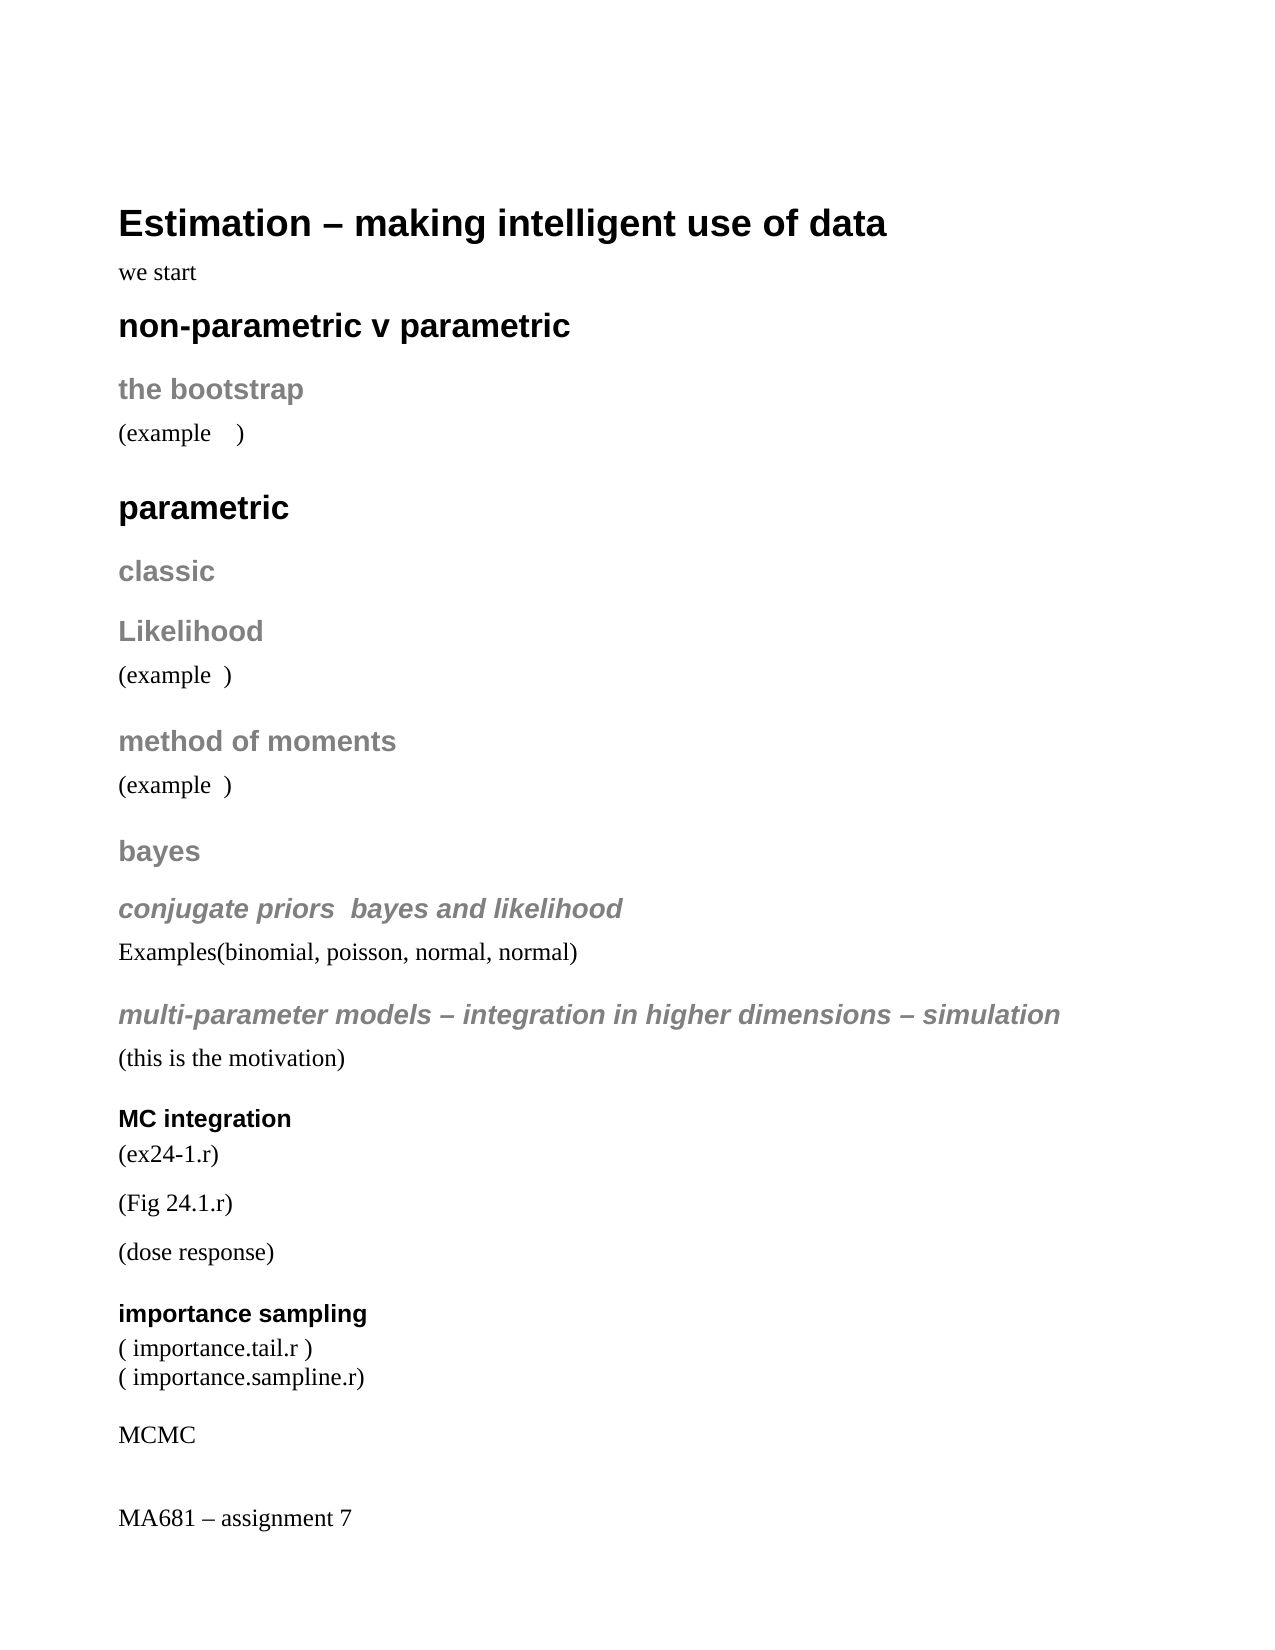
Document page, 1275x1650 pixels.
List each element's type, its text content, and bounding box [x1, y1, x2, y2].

subtitle bayes [118, 834, 1157, 867]
text (example ) [118, 770, 1157, 799]
subtitle parametric [118, 488, 1157, 527]
subtitle Estimation – making intelligent use of data [118, 201, 1157, 244]
text (Fig 24.1.r) [118, 1188, 1157, 1217]
text (example ) [118, 660, 1157, 689]
subtitle non-parametric v parametric [118, 306, 1157, 345]
text (example ) [118, 418, 1157, 447]
subtitle the bootstrap [118, 372, 1157, 406]
text Examples(binomial, poisson, normal, normal) [118, 937, 1157, 965]
subtitle importance sampling [118, 1299, 1157, 1327]
text ( importance.sampline.r) [118, 1362, 1157, 1391]
subtitle method of moments [118, 724, 1157, 758]
text we start [118, 257, 1157, 286]
subtitle conjugate priors bayes and likelihood [118, 892, 1157, 924]
subtitle MC integration [118, 1104, 1157, 1133]
text ( importance.tail.r ) [118, 1333, 1157, 1362]
text (this is the motivation) [118, 1043, 1157, 1071]
subtitle classic [118, 554, 1157, 587]
subtitle multi-parameter models – integration in higher dimensions – simulation [118, 998, 1157, 1030]
text (dose response) [118, 1237, 1157, 1266]
text MCMC [118, 1420, 1157, 1448]
text (ex24-1.r) [118, 1139, 1157, 1168]
subtitle Likelihood [118, 614, 1157, 648]
